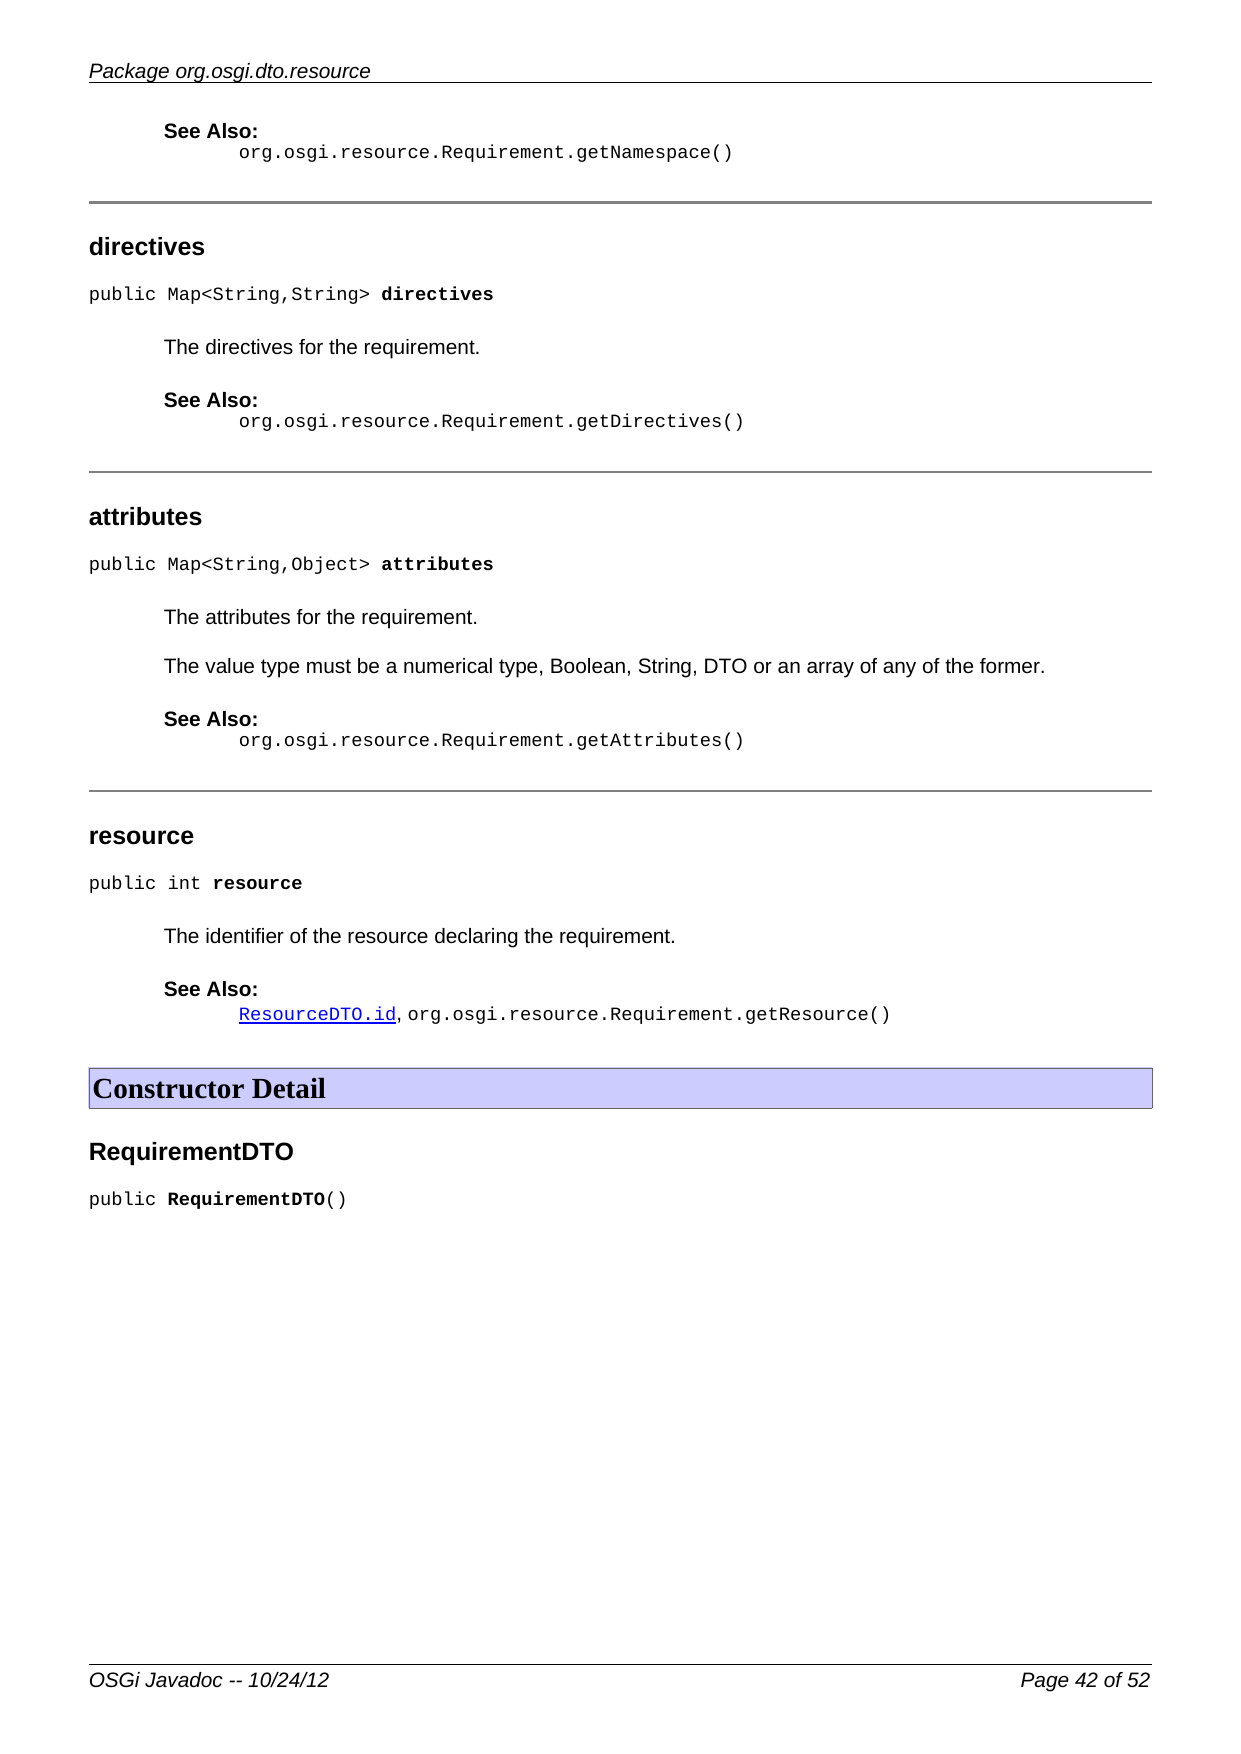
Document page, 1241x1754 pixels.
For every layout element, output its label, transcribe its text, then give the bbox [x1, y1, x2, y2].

text org.osgi.resource.Requirement.getNamespace() [238, 142, 1152, 164]
text org.osgi.resource.Requirement.getDirectives() [238, 412, 1152, 433]
text public int resource [88, 873, 1152, 895]
text public RequirementDTO() [88, 1189, 1152, 1211]
text The identifier of the resource declaring the requirement. [163, 924, 1152, 948]
text See Also: [163, 707, 1152, 731]
subtitle Constructor Detail [90, 1069, 1152, 1108]
text ResourceDTO.id, org.osgi.resource.Requirement.getResource() [238, 1001, 1152, 1026]
subtitle attributes [88, 502, 1152, 531]
text See Also: [163, 977, 1152, 1001]
text public Map<String,Object> attributes [88, 555, 1152, 576]
text org.osgi.resource.Requirement.getAttributes() [238, 731, 1152, 752]
subtitle directives [88, 232, 1152, 261]
text public Map<String,String> directives [88, 285, 1152, 306]
text The attributes for the requirement. [163, 605, 1152, 629]
text The value type must be a numerical type, Boolean, String, DTO or an array of any of the former. [163, 654, 1152, 678]
subtitle resource [88, 821, 1152, 849]
subtitle RequirementDTO [88, 1137, 1152, 1165]
text The directives for the requirement. [163, 335, 1152, 359]
text See Also: [163, 388, 1152, 412]
text See Also: [163, 118, 1152, 142]
